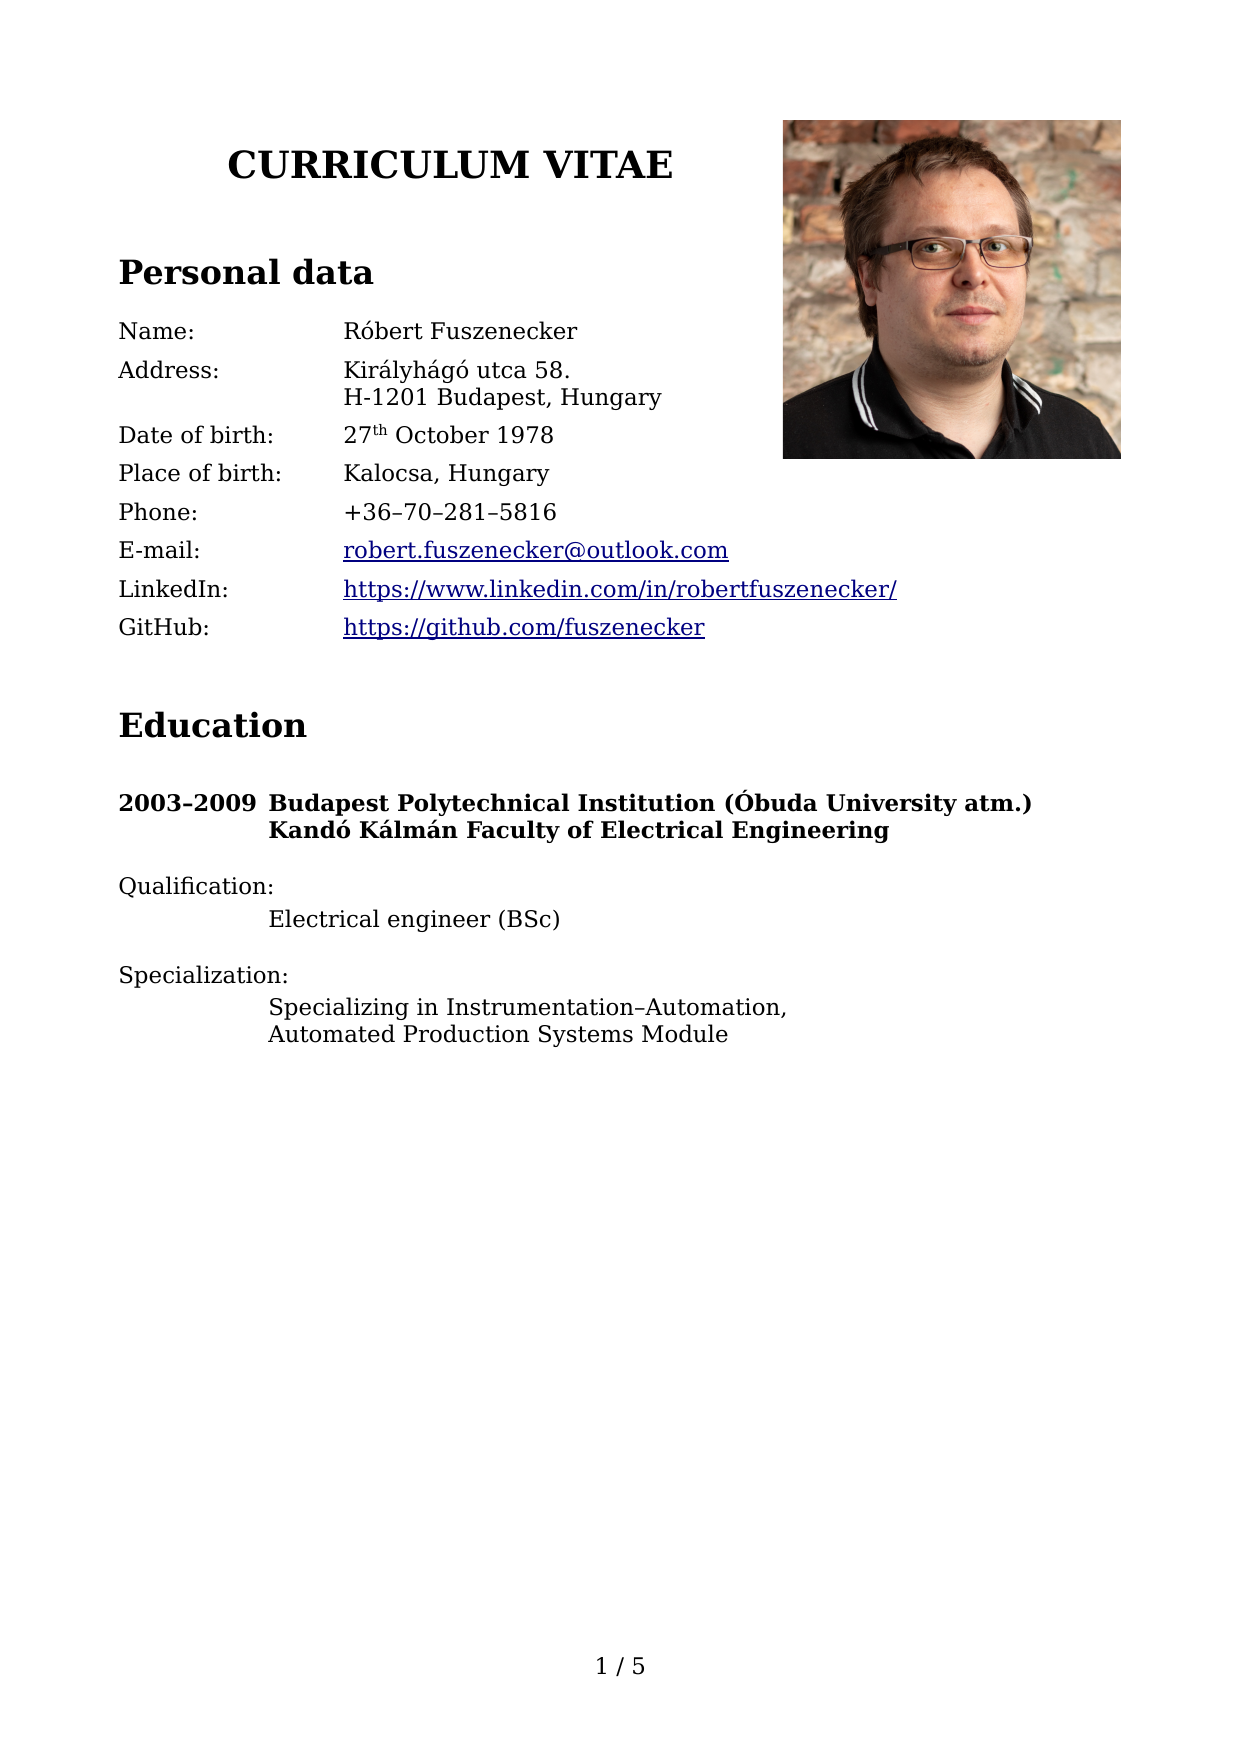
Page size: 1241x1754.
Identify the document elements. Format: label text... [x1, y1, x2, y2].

text Place of birth: Kalocsa, Hungary [118, 461, 1122, 487]
title Qualification: [118, 873, 1122, 900]
text Specializing in Instrumentation–Automation, Automated Production Systems Module [118, 994, 1122, 1048]
picture [782, 120, 1121, 459]
text Name: Róbert Fuszenecker [118, 318, 782, 345]
text E-mail: robert.fuszenecker@outlook.com [118, 537, 1122, 564]
text Electrical engineer (BSc) [118, 906, 1122, 932]
text Date of birth: 27th October 1978 [118, 422, 782, 449]
subtitle Personal data [118, 253, 782, 292]
text LinkedIn: https://www.linkedin.com/in/robertfuszenecker/ [118, 576, 1122, 602]
subtitle CURRICULUM VITAE [118, 143, 782, 187]
subtitle Education [118, 706, 1122, 745]
text GitHub: https://github.com/fuszenecker [118, 614, 1122, 641]
title Specialization: [118, 962, 1122, 989]
text Phone: +36–70–281–5816 [118, 499, 1122, 526]
text Address: Királyhágó utca 58. H-1201 Budapest, Hungary [118, 357, 782, 410]
subtitle 2003–2009 Budapest Polytechnical Institution (Óbuda University atm.) Kandó Kálmán Faculty of Electrical Engineering [118, 790, 1122, 843]
